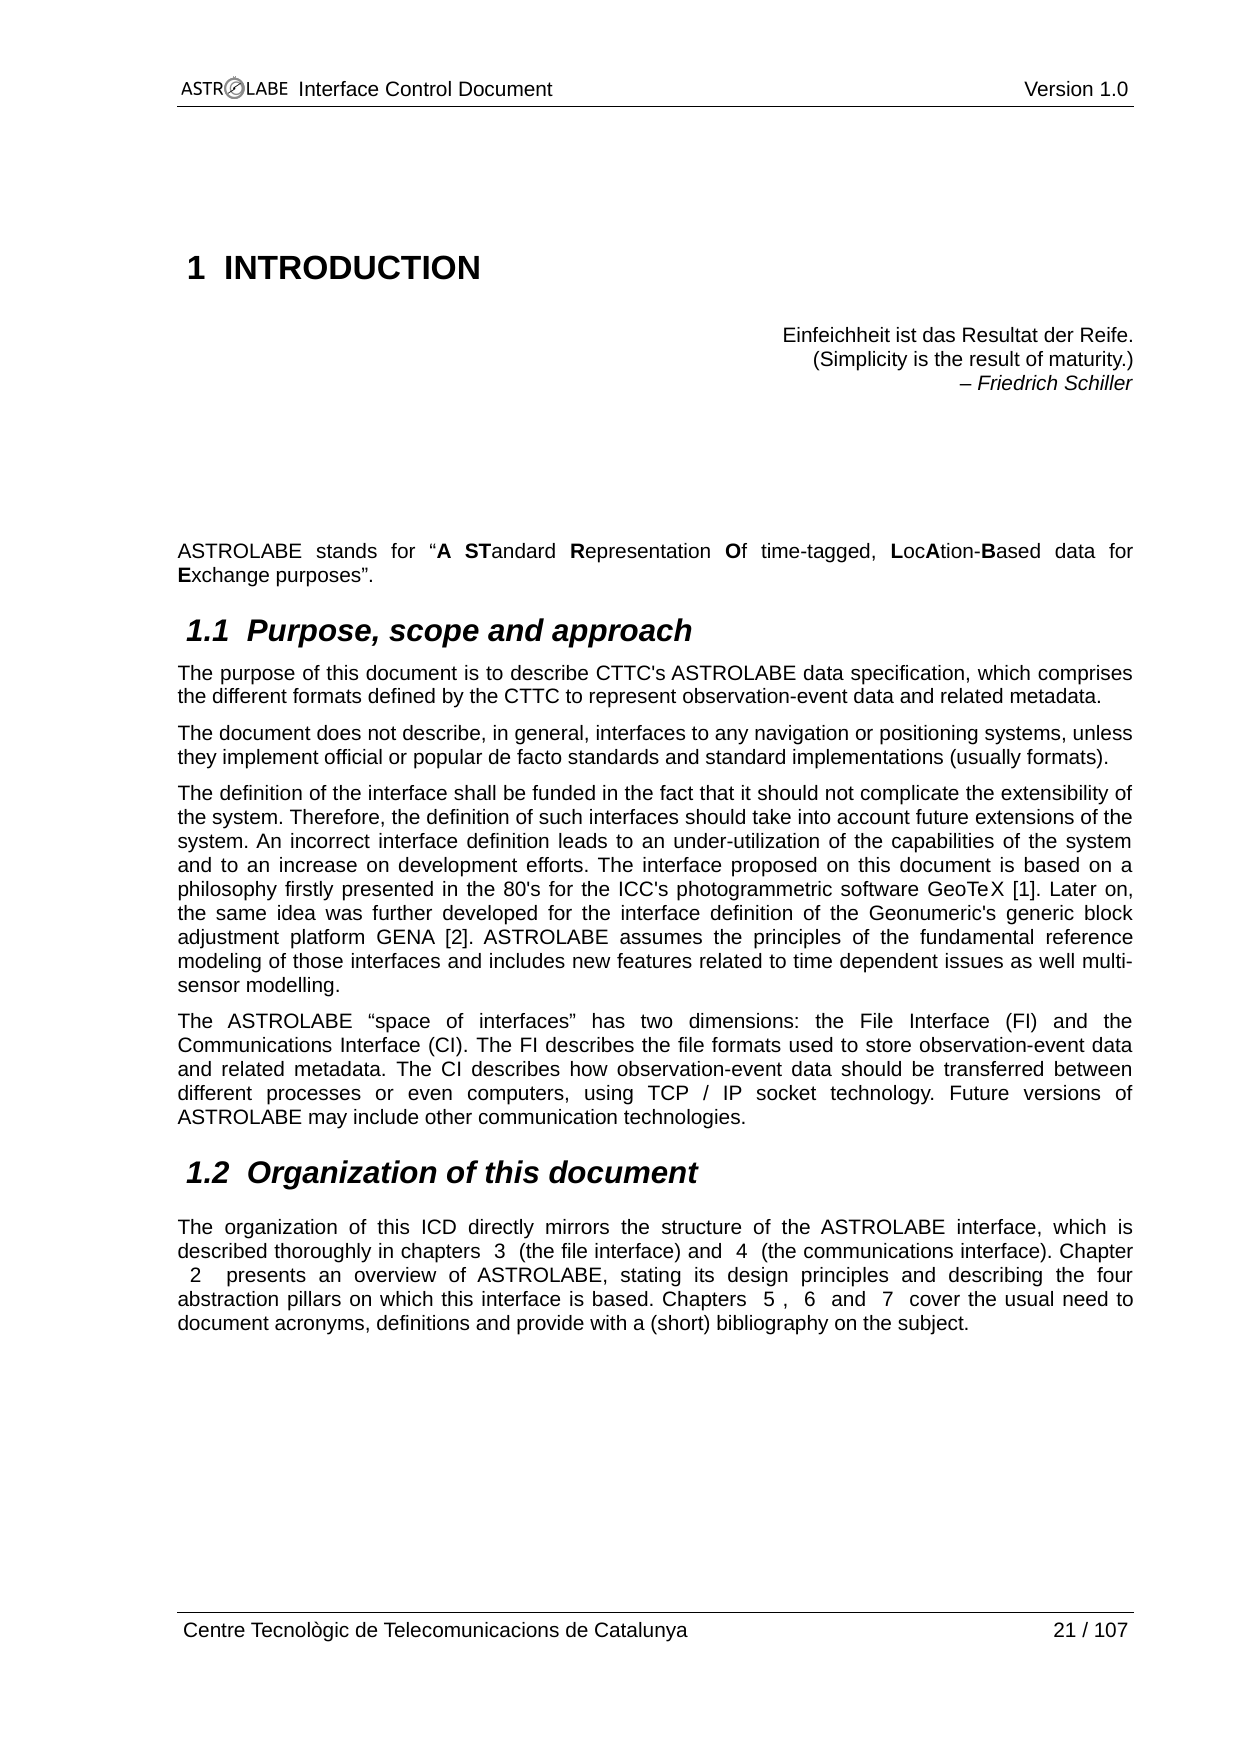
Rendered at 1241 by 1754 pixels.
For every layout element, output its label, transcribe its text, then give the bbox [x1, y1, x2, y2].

text The definition of the interface shall be funded in the fact that it should not complicate the extensibility of the system. Therefore, the definition of such interfaces should take into account future extensions of the system. An incorrect interface definition leads to an under-utilization of the capabilities of the system and to an increase on development efforts. The interface proposed on this document is based on a philosophy firstly presented in the 80's for the ICC's photogrammetric software GeoTeX [1]. Later on, the same idea was further developed for the interface definition of the Geonumeric's generic block adjustment platform GENA [2]. ASTROLABE assumes the principles of the fundamental reference modeling of those interfaces and includes new features related to time dependent issues as well multi-sensor modelling. [177, 781, 1134, 997]
picture [181, 76, 288, 99]
text Einfeichheit ist das Resultat der Reife. [177, 323, 1134, 347]
text The document does not describe, in general, interfaces to any navigation or positioning systems, unless they implement official or popular de facto standards and standard implementations (usually formats). [177, 721, 1134, 769]
text (Simplicity is the result of maturity.) [177, 347, 1134, 371]
text The ASTROLABE “space of interfaces” has two dimensions: the File Interface (FI) and the Communications Interface (CI). The FI describes the file formats used to store observation-event data and related metadata. The CI describes how observation-event data should be transferred between different processes or even computers, using TCP / IP socket technology. Future versions of ASTROLABE may include other communication technologies. [177, 1009, 1134, 1129]
subtitle INTRODUCTION [177, 248, 1134, 287]
text The purpose of this document is to describe CTTC's ASTROLABE data specification, which comprises the different formats defined by the CTTC to represent observation-event data and related metadata. [177, 660, 1134, 708]
text ASTROLABE stands for “A STandard Representation Of time-tagged, LocAtion-Based data for Exchange purposes”. [177, 539, 1134, 587]
subtitle Organization of this document [177, 1154, 1134, 1190]
text – Friedrich Schiller [177, 371, 1134, 395]
text The organization of this ICD directly mirrors the structure of the ASTROLABE interface, which is described thoroughly in chapters 3 (the file interface) and 4 (the communications interface). Chapter 2 presents an overview of ASTROLABE, stating its design principles and describing the four abstraction pillars on which this interface is based. Chapters 5, 6 and 7 cover the usual need to document acronyms, definitions and provide with a (short) bibliography on the subject. [177, 1215, 1134, 1335]
subtitle Purpose, scope and approach [177, 612, 1134, 648]
